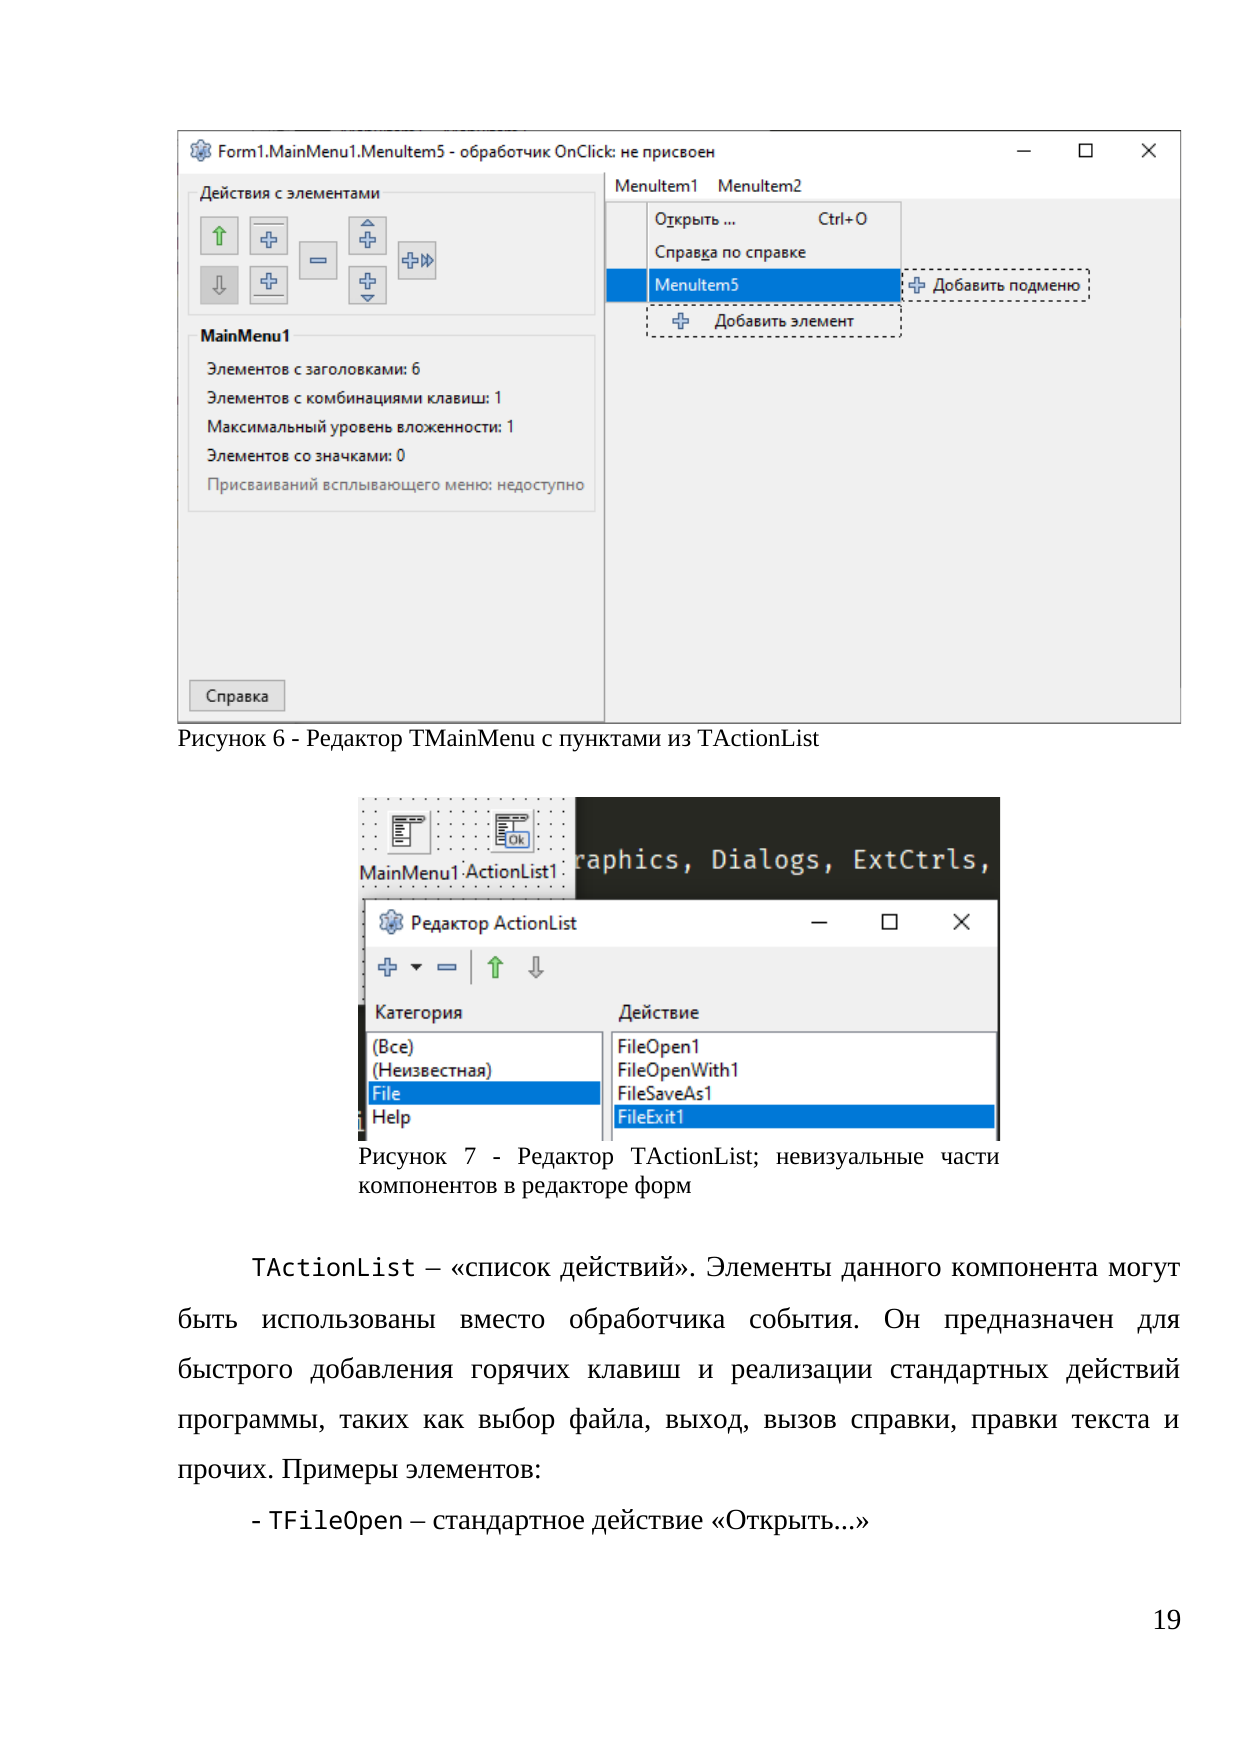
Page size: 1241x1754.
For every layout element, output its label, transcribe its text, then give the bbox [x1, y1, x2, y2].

text - TFileOpen – стандартное действие «Открыть...» [177, 1502, 1181, 1537]
text Рисунок 6 - Редактор TMainMenu с пунктами из TActionList [177, 724, 1181, 752]
picture [358, 797, 1001, 1141]
text TActionList – «список действий». Элементы данного компонента могут быть использованы вместо обработчика события. Он предназначен для быстрого добавления горячих клавиш и реализации стандартных действий программы, таких как выбор файла, выход, вызов справки, правки текста и прочих. Примеры элементов: [177, 1249, 1181, 1485]
text Рисунок 7 - Редактор TActionList; невизуальные части компонентов в редакторе форм [358, 1141, 1000, 1198]
picture [177, 130, 1182, 724]
